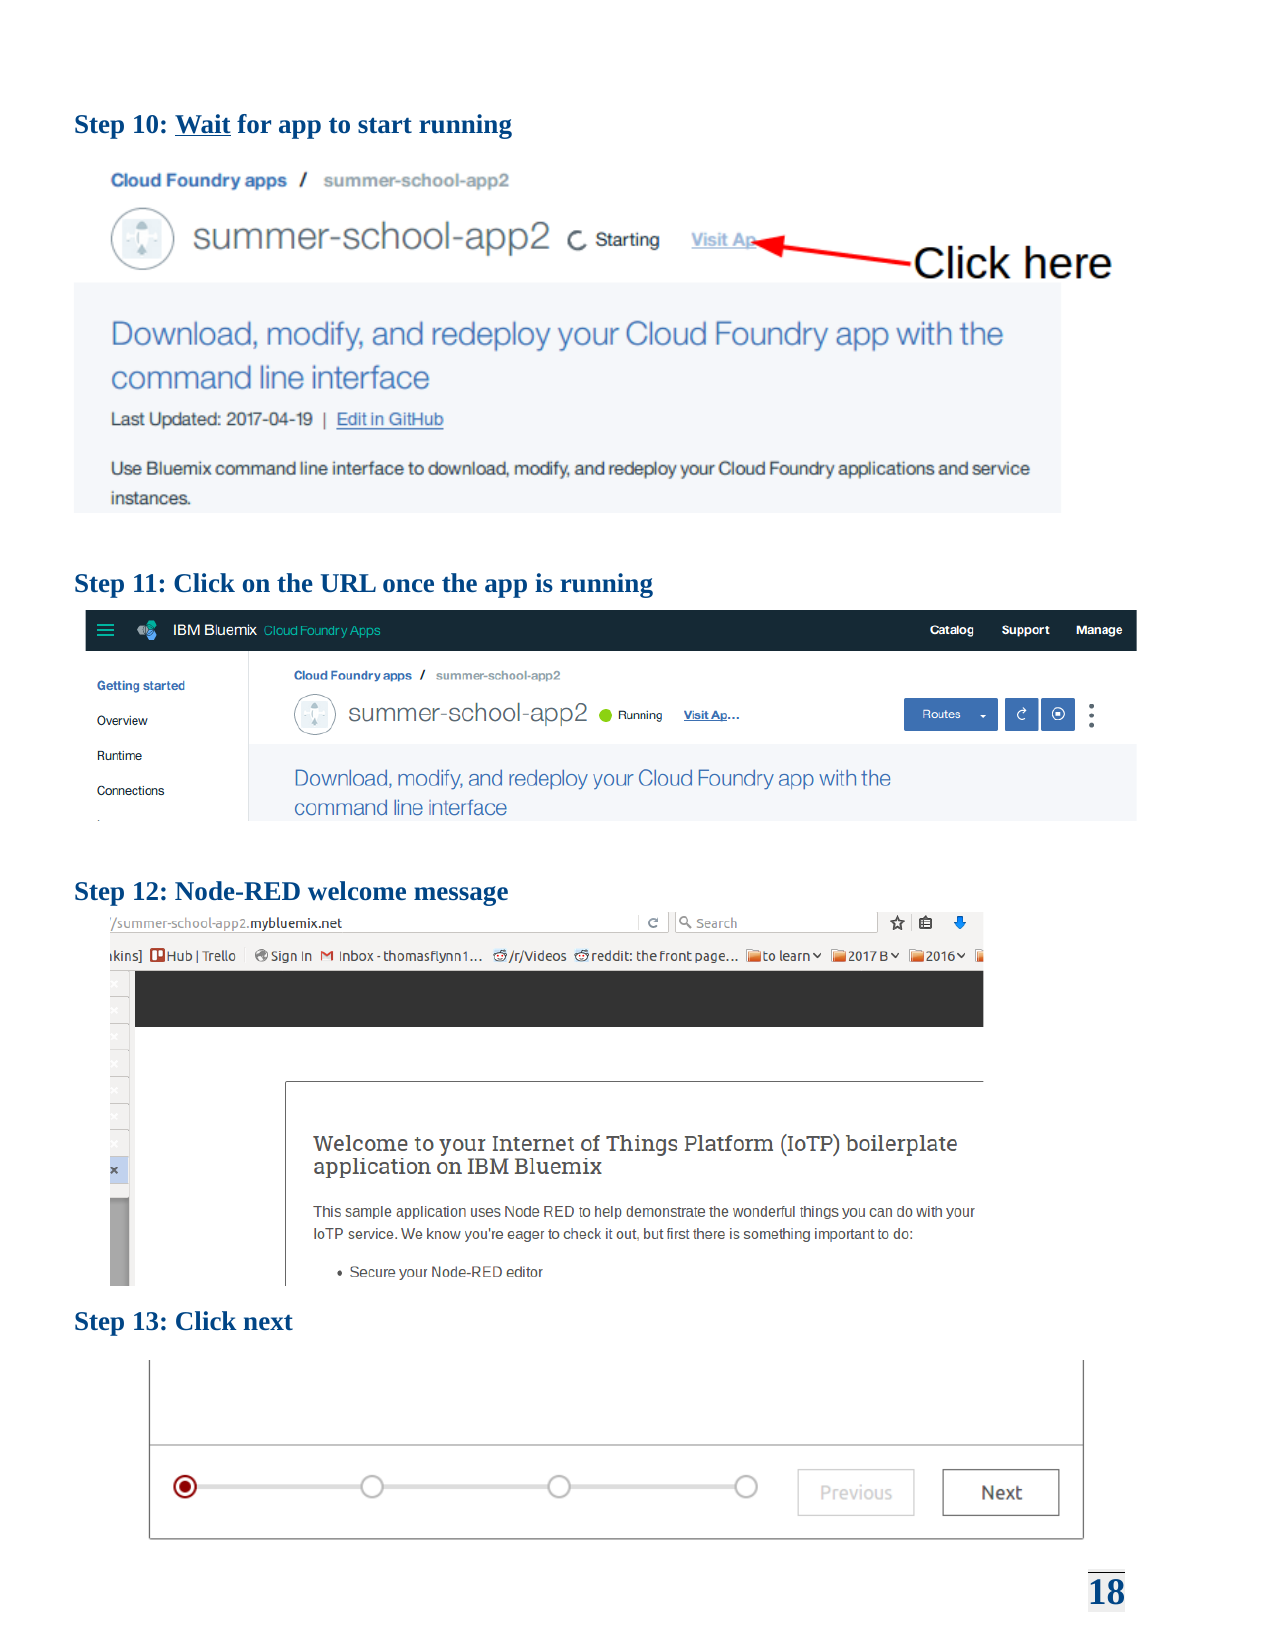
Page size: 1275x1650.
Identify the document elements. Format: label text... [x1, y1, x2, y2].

subtitle Step 12: Node-RED welcome message [74, 876, 1125, 907]
picture [87, 1360, 1139, 1563]
subtitle Step 10: Wait for app to start running [74, 108, 1125, 139]
picture [110, 912, 984, 1286]
subtitle Step 13: Click next [74, 1305, 1125, 1336]
picture [73, 150, 1125, 513]
subtitle Step 11: Click on the URL once the app is running [74, 567, 1125, 598]
picture [85, 610, 1137, 821]
